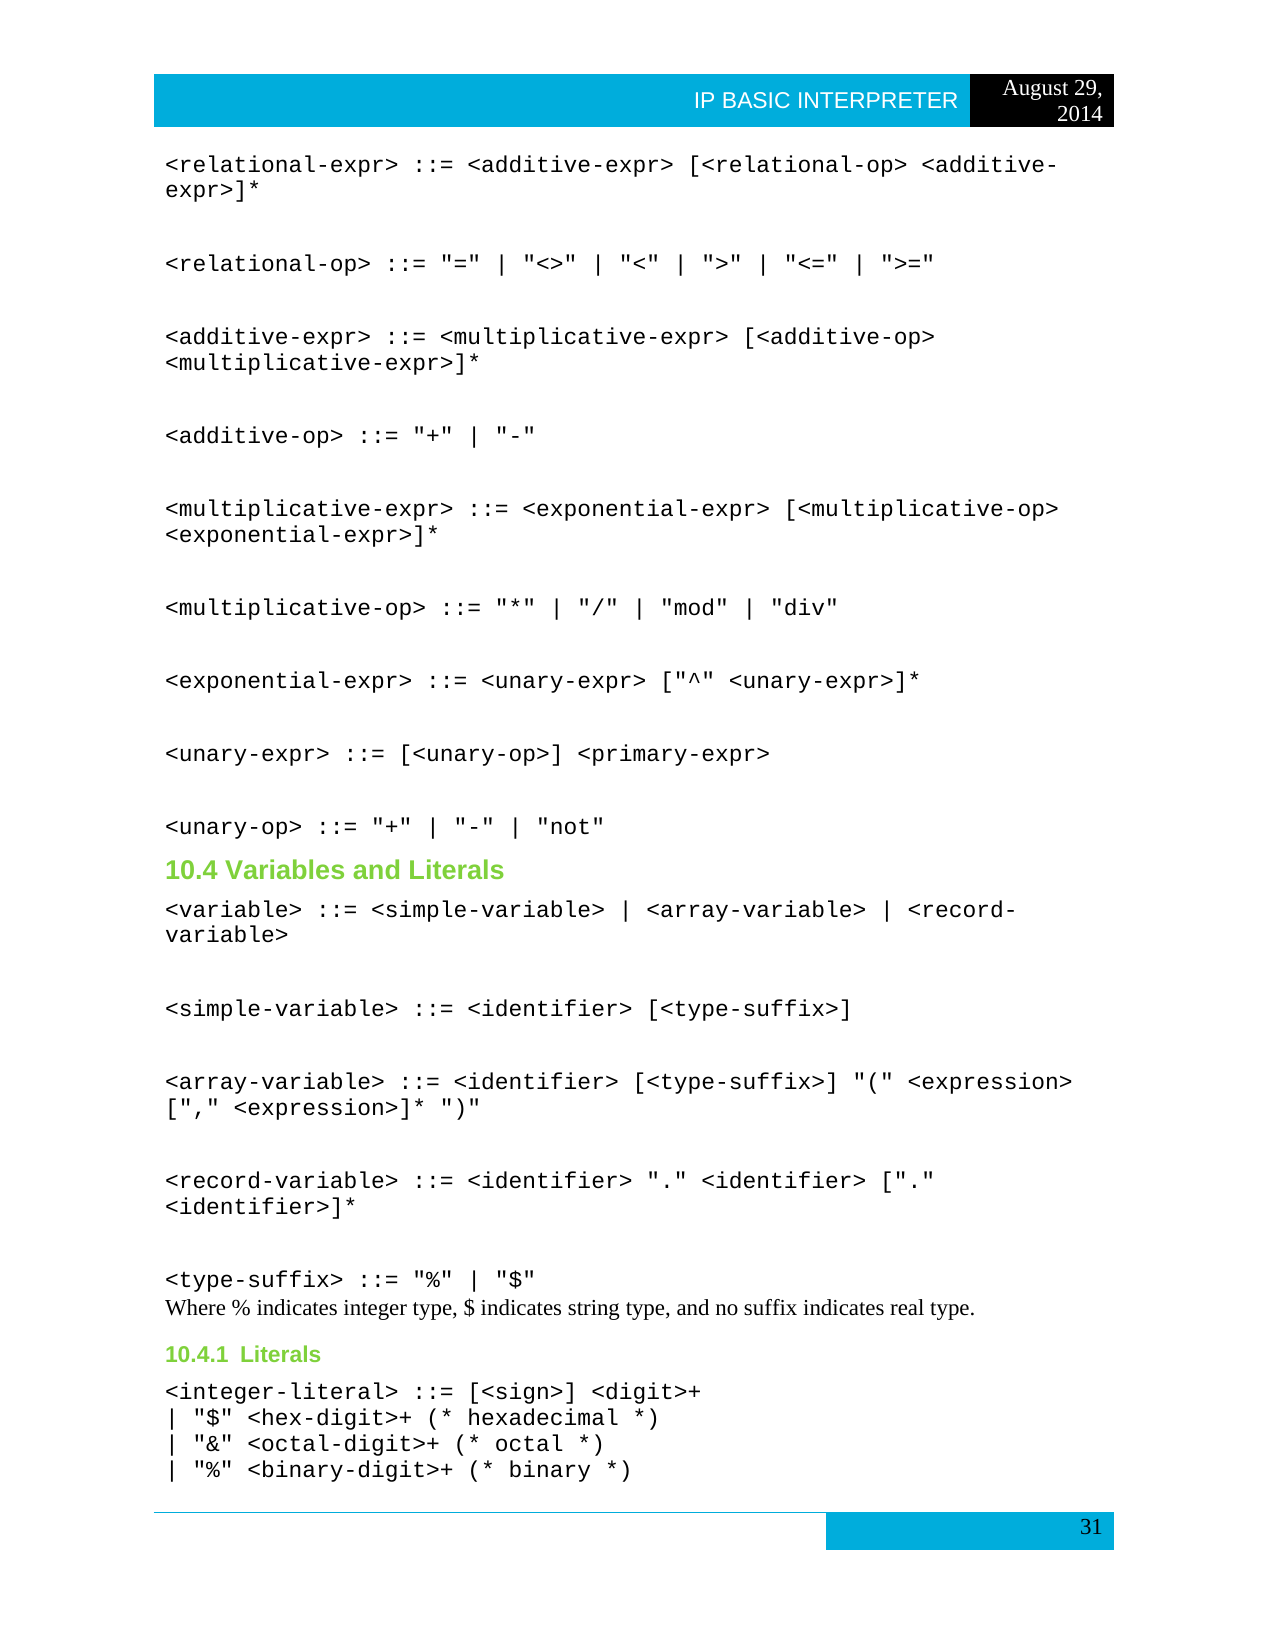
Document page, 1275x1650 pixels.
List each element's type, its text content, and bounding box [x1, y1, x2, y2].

text Where % indicates integer type, $ indicates string type, and no suffix indicates real type. [165, 1294, 1125, 1321]
text <relational-op> ::= "=" | "<>" | "<" | ">" | "<=" | ">=" [165, 252, 1125, 278]
text <array-variable> ::= <identifier> [<type-suffix>] "(" <expression> ["," <expression>]* ")" [165, 1070, 1125, 1122]
text <record-variable> ::= <identifier> "." <identifier> ["." <identifier>]* [165, 1169, 1125, 1221]
subtitle Variables and Literals [165, 854, 1125, 885]
text <type-suffix> ::= "%" | "$" [165, 1268, 1125, 1294]
text <integer-literal> ::= [<sign>] <digit>+ [165, 1380, 1125, 1406]
text <additive-op> ::= "+" | "-" [165, 424, 1125, 450]
text <unary-op> ::= "+" | "-" | "not" [165, 816, 1125, 842]
text <variable> ::= <simple-variable> | <array-variable> | <record-variable> [165, 898, 1125, 950]
text <exponential-expr> ::= <unary-expr> ["^" <unary-expr>]* [165, 669, 1125, 695]
text | "$" <hex-digit>+ (* hexadecimal *) [165, 1406, 1125, 1432]
subtitle Literals [165, 1341, 1125, 1368]
text | "&" <octal-digit>+ (* octal *) [165, 1432, 1125, 1458]
text <additive-expr> ::= <multiplicative-expr> [<additive-op> <multiplicative-expr>]* [165, 325, 1125, 377]
text | "%" <binary-digit>+ (* binary *) [165, 1458, 1125, 1484]
text <multiplicative-op> ::= "*" | "/" | "mod" | "div" [165, 596, 1125, 622]
text <relational-expr> ::= <additive-expr> [<relational-op> <additive-expr>]* [165, 153, 1125, 205]
text <multiplicative-expr> ::= <exponential-expr> [<multiplicative-op> <exponential-expr>]* [165, 497, 1125, 549]
text <simple-variable> ::= <identifier> [<type-suffix>] [165, 997, 1125, 1023]
text <unary-expr> ::= [<unary-op>] <primary-expr> [165, 743, 1125, 768]
